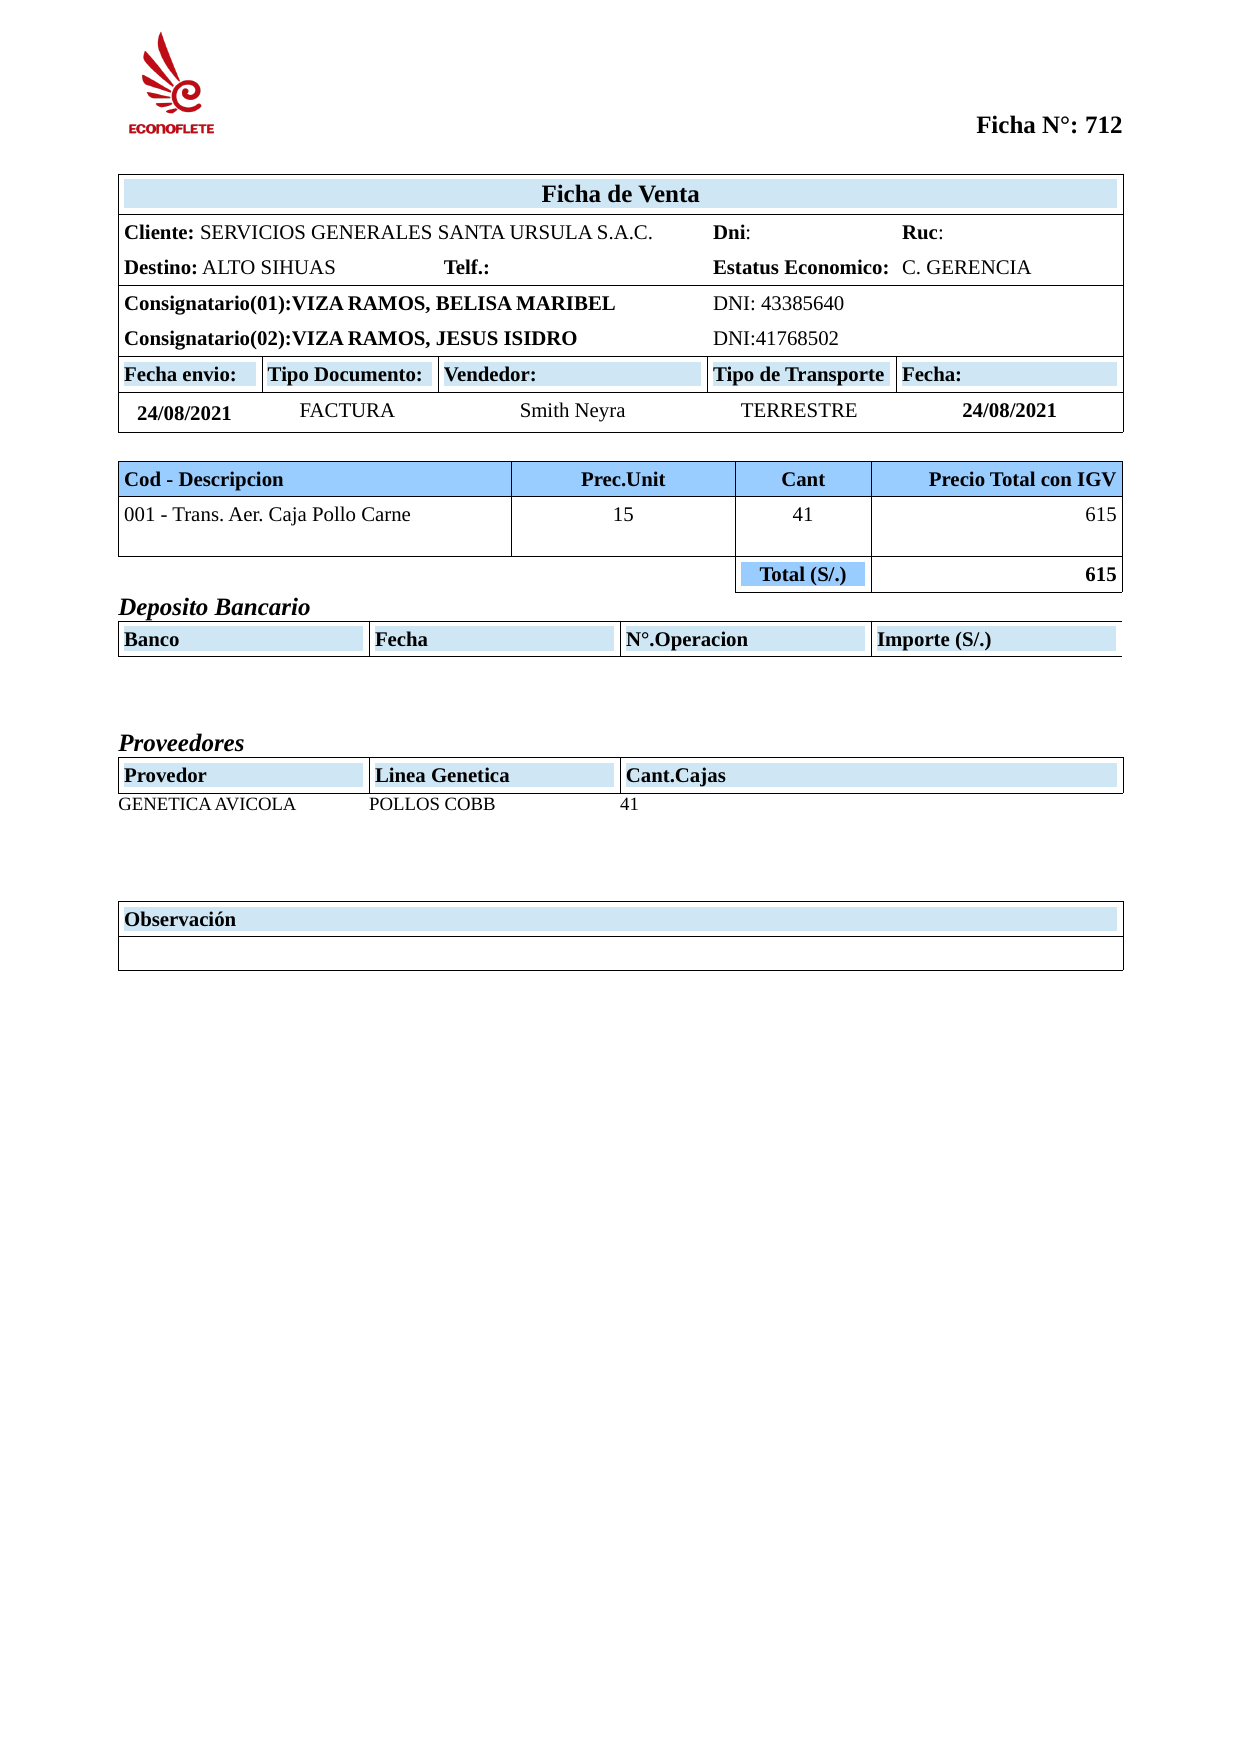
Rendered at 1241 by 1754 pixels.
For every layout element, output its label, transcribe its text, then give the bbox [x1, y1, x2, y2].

table_header Cant [736, 462, 871, 496]
table_cell 41 [620, 794, 1123, 814]
table_cell [118, 557, 511, 592]
table_cell [369, 657, 620, 680]
table_cell [369, 705, 620, 728]
table_cell 615 [872, 497, 1122, 556]
table_header Prec.Unit [512, 462, 735, 496]
table_cell [871, 657, 1122, 680]
table_cell [620, 836, 1123, 858]
table_cell [118, 815, 369, 836]
table_cell DNI: 43385640 [707, 286, 1123, 321]
table_cell 41 [736, 497, 871, 556]
table_cell 24/08/2021 [119, 393, 262, 432]
table_header Fecha [370, 622, 620, 656]
table_cell [620, 657, 871, 680]
table_cell [620, 879, 1123, 901]
table_header Cant.Cajas [621, 758, 1123, 793]
table_cell Total (S/.) [736, 557, 871, 592]
table_cell Smith Neyra [438, 393, 707, 432]
table_cell [871, 680, 1122, 704]
table_cell FACTURA [262, 393, 438, 432]
table_cell [118, 836, 369, 858]
table_cell 001 - Trans. Aer. Caja Pollo Carne [119, 497, 511, 556]
table_cell POLLOS COBB [369, 794, 620, 814]
table_cell Consignatario(01):VIZA RAMOS, BELISA MARIBEL [119, 286, 707, 321]
picture [118, 31, 225, 134]
table_header Banco [119, 622, 369, 656]
table_cell [118, 705, 369, 728]
table_header N°.Operacion [621, 622, 871, 656]
table_cell [369, 815, 620, 836]
table_header Provedor [119, 758, 369, 793]
table_cell [369, 680, 620, 704]
table_cell [620, 680, 871, 704]
table_cell DNI:41768502 [707, 321, 1123, 356]
table_cell [118, 680, 369, 704]
table_cell [369, 836, 620, 858]
table_cell 24/08/2021 [896, 393, 1123, 432]
table_header Ficha de Venta [119, 175, 1123, 214]
text Proveedores [118, 728, 1122, 757]
table_cell Estatus Economico: [707, 249, 896, 285]
table_cell [118, 858, 369, 879]
table_cell Destino: ALTO SIHUAS [119, 249, 438, 285]
table_cell [118, 657, 369, 680]
table_header Linea Genetica [370, 758, 620, 793]
text Deposito Bancario [118, 592, 1122, 621]
table_cell [119, 937, 1123, 969]
table_cell TERRESTRE [707, 393, 896, 432]
table_cell [511, 557, 735, 592]
table_cell Tipo Documento: [263, 357, 438, 392]
table_cell Cliente: SERVICIOS GENERALES SANTA URSULA S.A.C. [119, 215, 707, 249]
table_cell [620, 705, 871, 728]
table_cell [871, 705, 1122, 728]
table_header Precio Total con IGV [872, 462, 1122, 496]
table_cell Consignatario(02):VIZA RAMOS, JESUS ISIDRO [119, 321, 707, 356]
table_cell [118, 879, 369, 901]
table_cell Dni: [707, 215, 896, 249]
table_cell [369, 879, 620, 901]
table_cell Ruc: [896, 215, 1123, 249]
table_header Observación [119, 902, 1123, 936]
table_cell [369, 858, 620, 879]
table_header Cod - Descripcion [119, 462, 511, 496]
table_cell Telf.: [438, 249, 707, 285]
table_cell Fecha envio: [119, 357, 262, 392]
table_cell Tipo de Transporte [708, 357, 896, 392]
table_cell Vendedor: [439, 357, 707, 392]
table_header Importe (S/.) [872, 622, 1122, 656]
table_cell GENETICA AVICOLA [118, 794, 369, 814]
table_cell C. GERENCIA [896, 249, 1123, 285]
table_cell 15 [512, 497, 735, 556]
table_cell [620, 858, 1123, 879]
table_cell 615 [872, 557, 1122, 592]
table_cell [620, 815, 1123, 836]
table_cell Fecha: [897, 357, 1123, 392]
